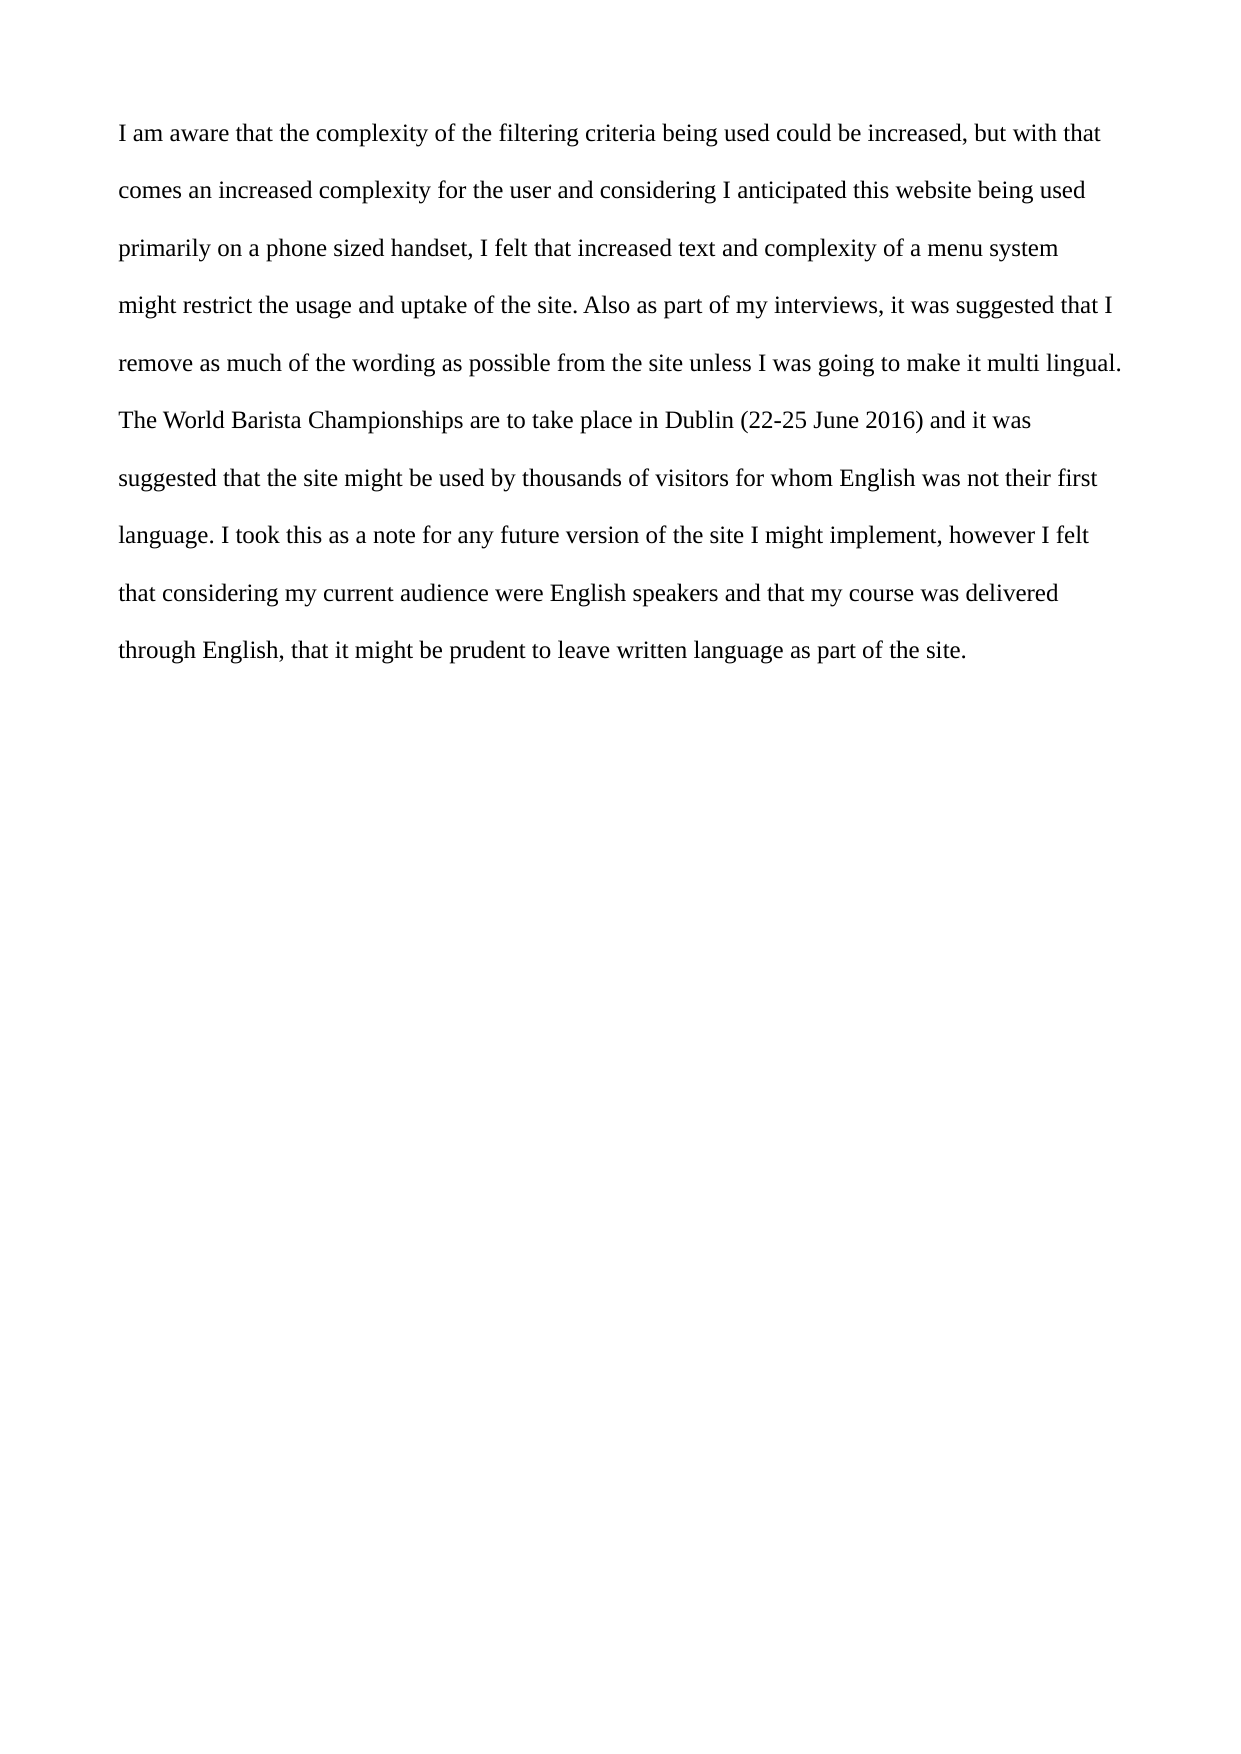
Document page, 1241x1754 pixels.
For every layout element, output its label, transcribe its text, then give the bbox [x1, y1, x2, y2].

text I am aware that the complexity of the filtering criteria being used could be increased, but with that comes an increased complexity for the user and considering I anticipated this website being used primarily on a phone sized handset, I felt that increased text and complexity of a menu system might restrict the usage and uptake of the site. Also as part of my interviews, it was suggested that I remove as much of the wording as possible from the site unless I was going to make it multi lingual. The World Barista Championships are to take place in Dublin (22-25 June 2016) and it was suggested that the site might be used by thousands of visitors for whom English was not their first language. I took this as a note for any future version of the site I might implement, however I felt that considering my current audience were English speakers and that my course was delivered through English, that it might be prudent to leave written language as part of the site. [118, 118, 1122, 664]
